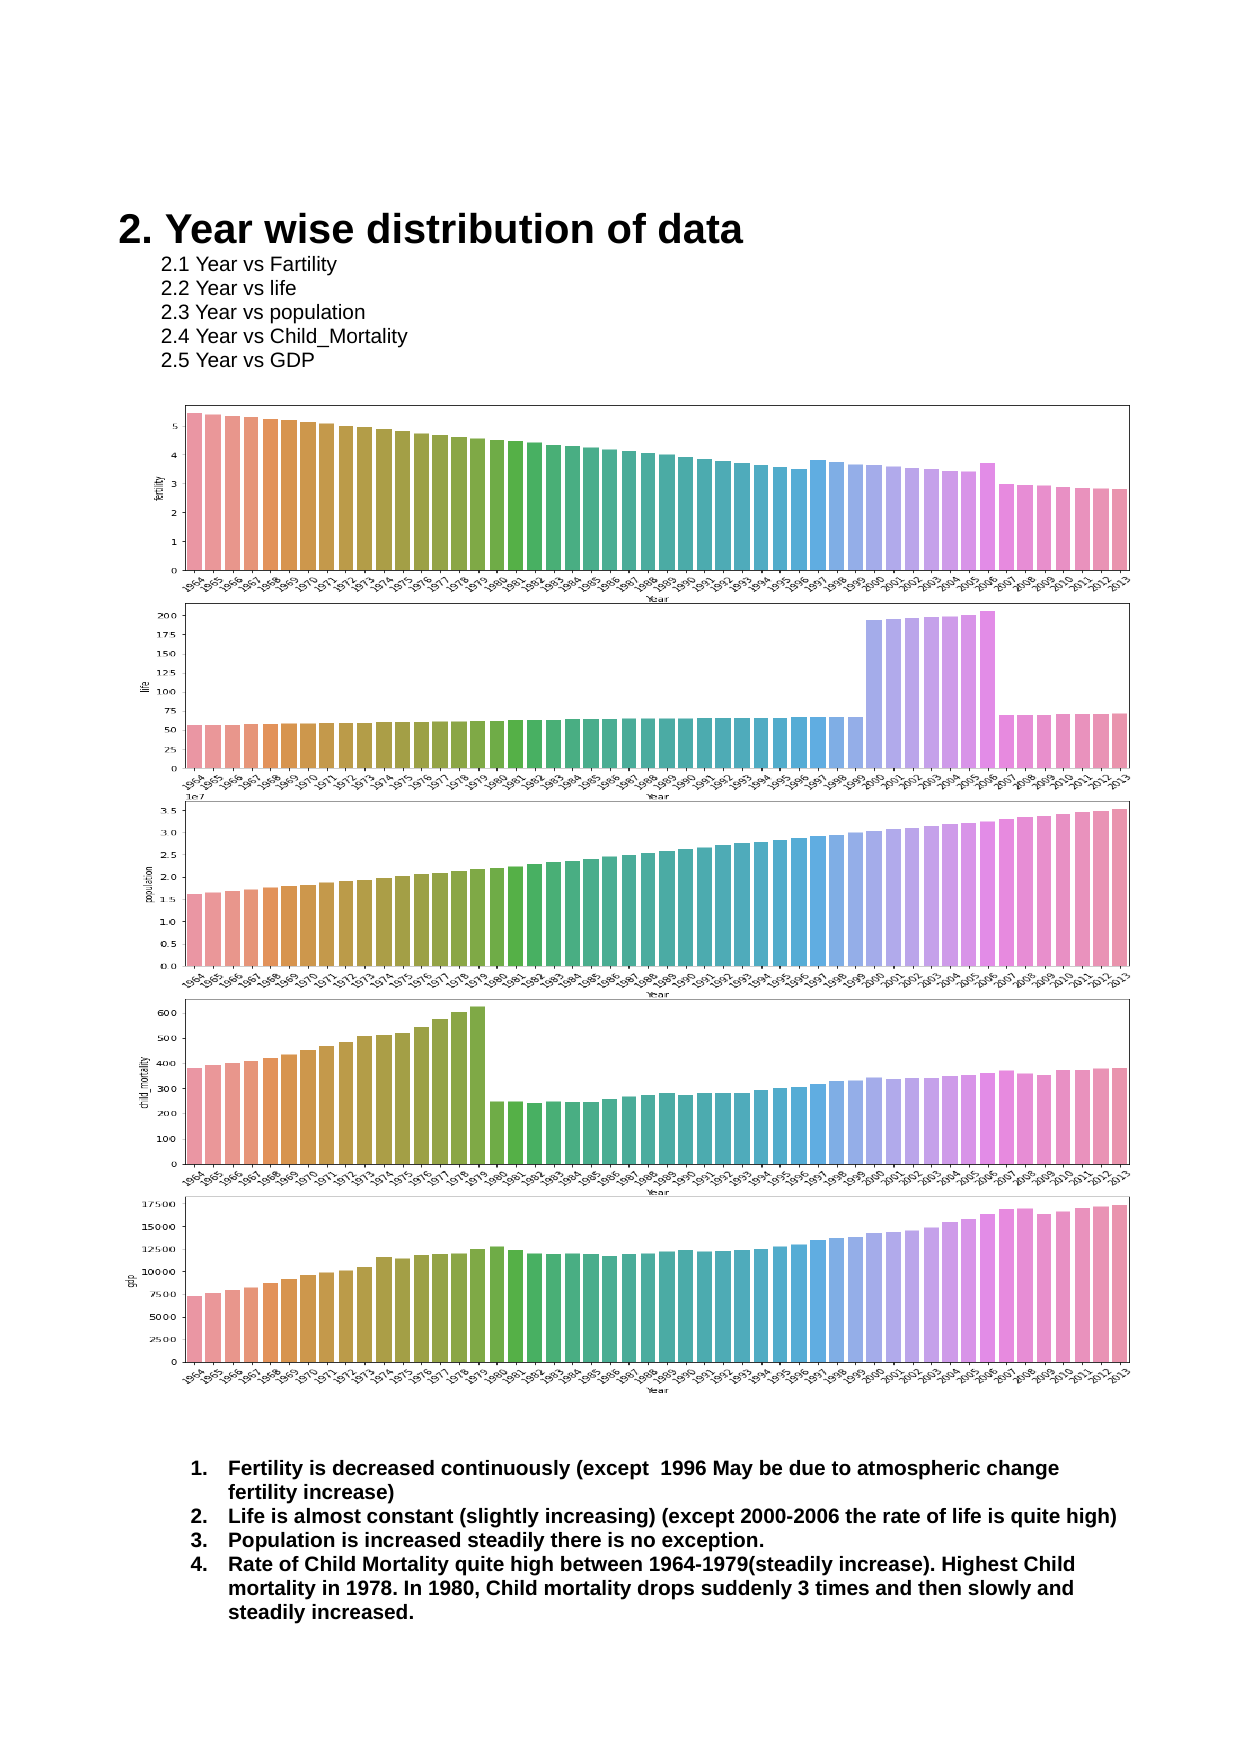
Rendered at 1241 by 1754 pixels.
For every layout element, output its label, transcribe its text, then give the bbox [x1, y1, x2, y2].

list Population is increased steadily there is no exception. [190, 1528, 1122, 1552]
text 2.1 Year vs Fartility [118, 252, 1122, 276]
text 2.3 Year vs population [118, 300, 1122, 324]
text 2.5 Year vs GDP [118, 348, 1122, 372]
text 2.4 Year vs Child_Mortality [118, 324, 1122, 348]
list Rate of Child Mortality quite high between 1964-1979(steadily increase). Highest Child mortality in 1978. In 1980, Child mortality drops suddenly 3 times and then slowly and steadily increased. [190, 1552, 1122, 1623]
list Fertility is decreased continuously (except 1996 May be due to atmospheric change fertility increase) [190, 1456, 1122, 1504]
text 2. Year wise distribution of data [118, 204, 1122, 252]
text 2.2 Year vs life [118, 276, 1122, 300]
picture [118, 400, 1142, 1399]
list Life is almost constant (slightly increasing) (except 2000-2006 the rate of life is quite high) [190, 1504, 1122, 1528]
